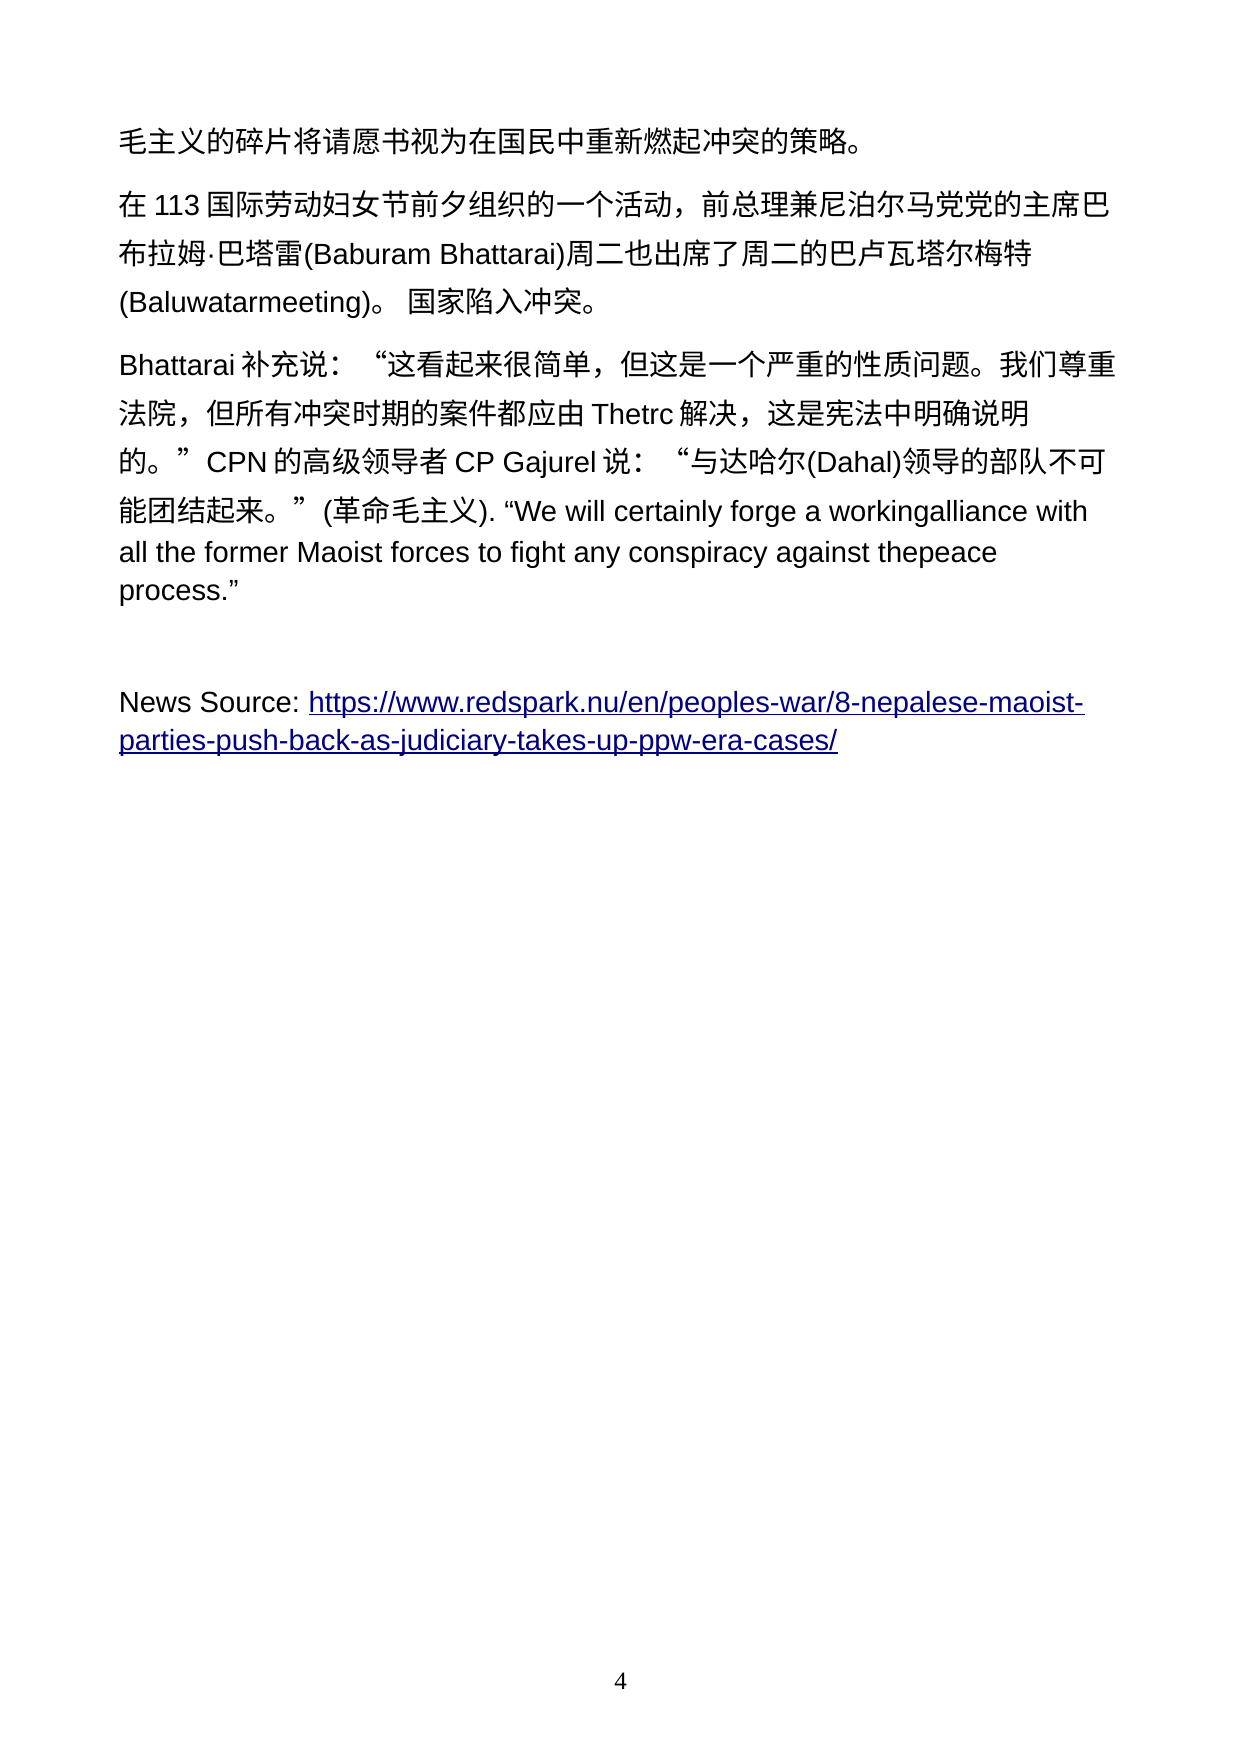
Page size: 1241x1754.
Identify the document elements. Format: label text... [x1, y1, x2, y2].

text 毛主义的碎片将请愿书视为在国民中重新燃起冲突的策略。 [118, 118, 1122, 161]
text News Source: https://www.redspark.nu/en/peoples-war/8-nepalese-maoist-parties-push-back-as-judiciary-takes-up-ppw-era-cases/ [118, 685, 1122, 757]
text 在113国际劳动妇女节前夕组织的一个活动，前总理兼尼泊尔马党党的主席巴布拉姆·巴塔雷(Baburam Bhattarai)周二也出席了周二的巴卢瓦塔尔梅特(Baluwatarmeeting)。 国家陷入冲突。 [118, 182, 1122, 321]
text Bhattarai补充说：“这看起来很简单，但这是一个严重的性质问题。我们尊重法院，但所有冲突时期的案件都应由Thetrc解决，这是宪法中明确说明的。”CPN的高级领导者CP Gajurel说：“与达哈尔(Dahal)领导的部队不可能团结起来。”(革命毛主义). “We will certainly forge a workingalliance with all the former Maoist forces to fight any conspiracy against thepeace process.” [118, 342, 1122, 607]
text https://kathmandupost.com/politics/2023/03/08/eight-maoist-groups-close-> ranks-as-judiciary-takes-up-war-era-cases [178, 626, 1063, 655]
